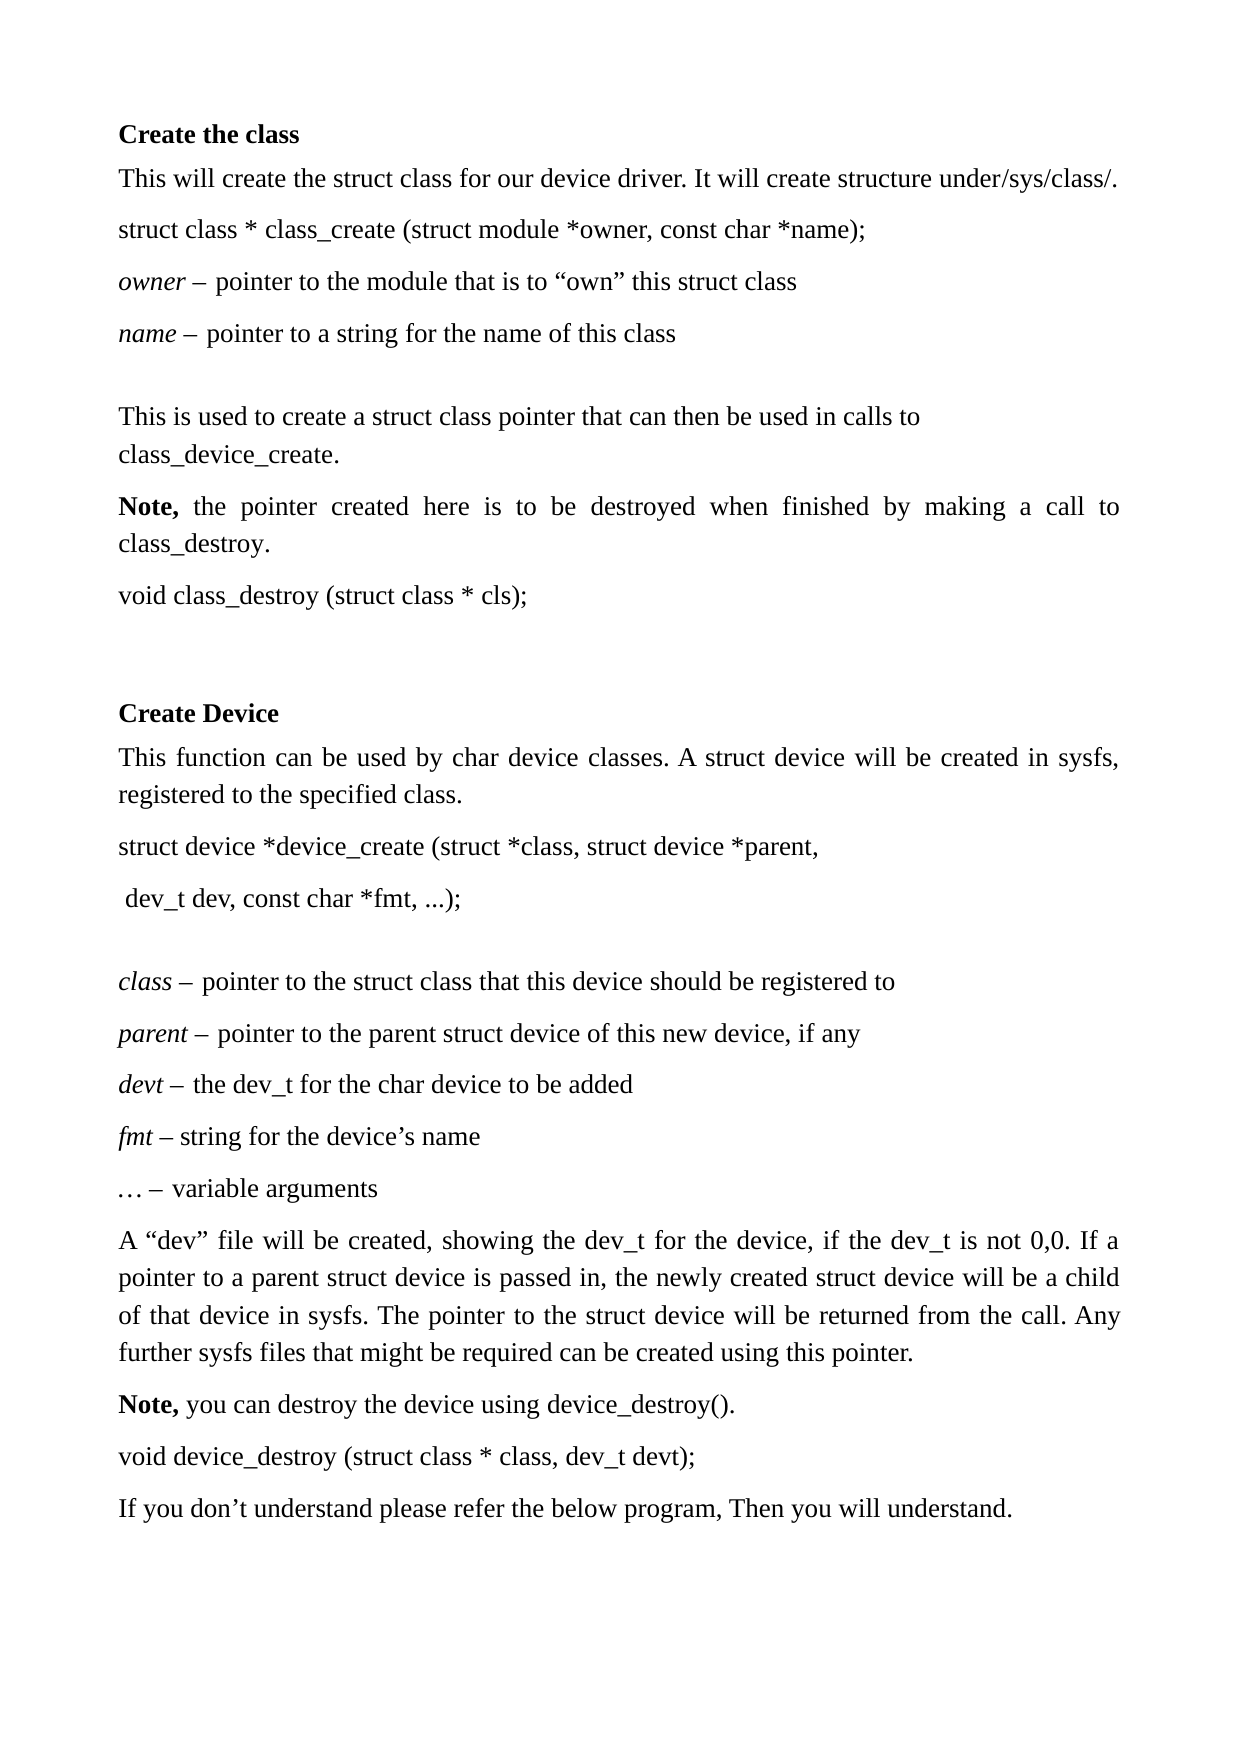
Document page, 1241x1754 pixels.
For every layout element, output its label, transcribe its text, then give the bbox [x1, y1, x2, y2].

text This will create the struct class for our device driver. It will create structure under/sys/class/. [118, 162, 1122, 193]
text devt – the dev_t for the char device to be added [118, 1068, 1122, 1100]
subtitle Create the class [118, 118, 1122, 149]
text void class_destroy (struct class * cls); [118, 579, 1122, 610]
text void device_destroy (struct class * class, dev_t devt); [118, 1440, 1122, 1471]
text class – pointer to the struct class that this device should be registered to [118, 965, 1122, 996]
subtitle Create Device [118, 697, 1122, 728]
text This function can be used by char device classes. A struct device will be created in sysfs, registered to the specified class. [118, 741, 1122, 809]
text name – pointer to a string for the name of this class [118, 317, 1122, 348]
text If you don’t understand please refer the below program, Then you will understand. [118, 1492, 1122, 1523]
text … – variable arguments [118, 1172, 1122, 1203]
text Note, the pointer created here is to be destroyed when finished by making a call to class_destroy. [118, 489, 1122, 558]
text A “dev” file will be created, showing the dev_t for the device, if the dev_t is not 0,0. If a pointer to a parent struct device is passed in, the newly created struct device will be a child of that device in sysfs. The pointer to the struct device will be returned from the call. Any further sysfs files that might be required can be created using this pointer. [118, 1224, 1122, 1367]
text struct device *device_create (struct *class, struct device *parent, [118, 830, 1122, 861]
text fmt – string for the device’s name [118, 1120, 1122, 1152]
text This is used to create a struct class pointer that can then be used in calls to class_device_create. [118, 400, 1122, 469]
text parent – pointer to the parent struct device of this new device, if any [118, 1017, 1122, 1048]
text struct class * class_create (struct module *owner, const char *name); [118, 214, 1122, 245]
text dev_t dev, const char *fmt, ...); [118, 882, 1122, 913]
text owner – pointer to the module that is to “own” this struct class [118, 266, 1122, 297]
text Note, you can destroy the device using device_destroy(). [118, 1388, 1122, 1419]
